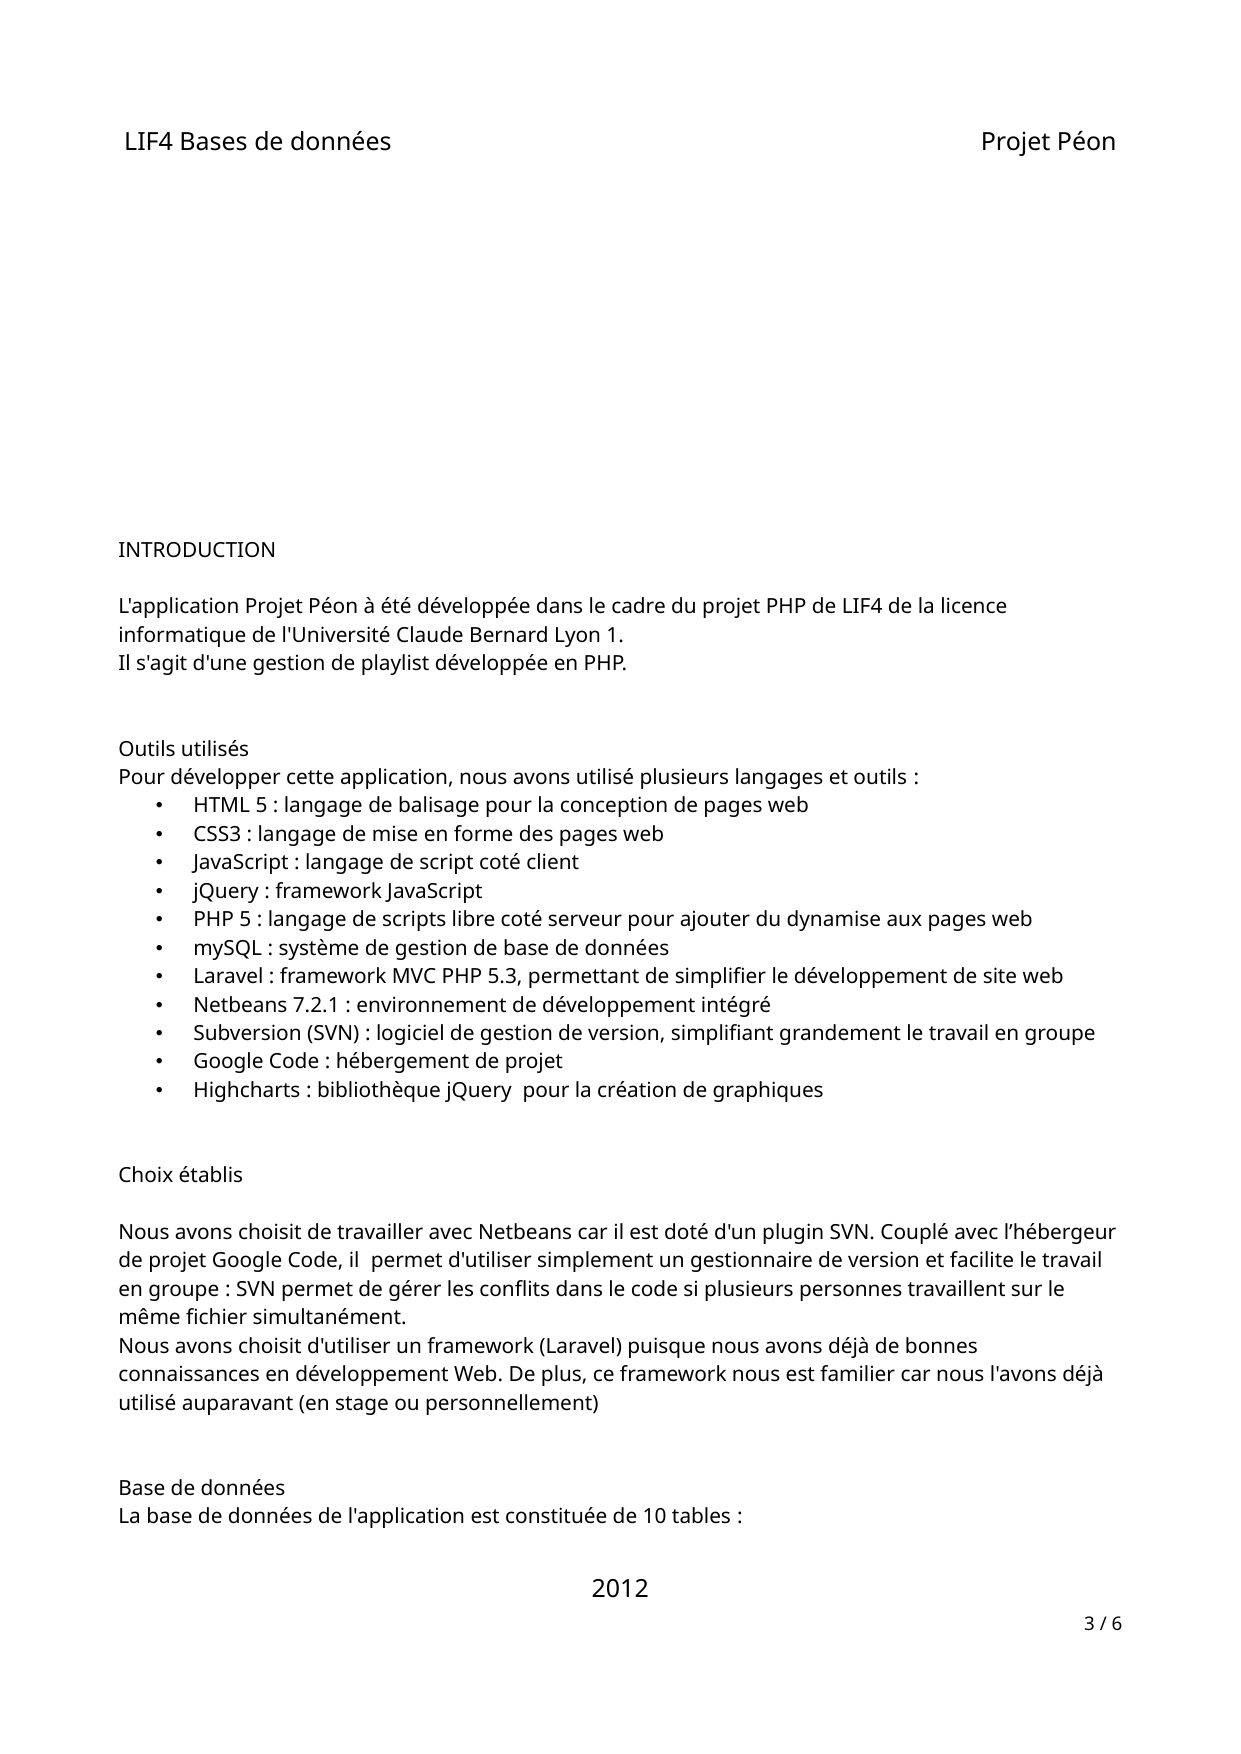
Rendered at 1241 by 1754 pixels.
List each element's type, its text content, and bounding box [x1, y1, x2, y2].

text Nous avons choisit d'utiliser un framework (Laravel) puisque nous avons déjà de bonnes connaissances en développement Web. De plus, ce framework nous est familier car nous l'avons déjà utilisé auparavant (en stage ou personnellement) [118, 1331, 1122, 1416]
list JavaScript : langage de script coté client [156, 847, 1122, 876]
text Pour développer cette application, nous avons utilisé plusieurs langages et outils : [118, 762, 1122, 791]
text La base de données de l'application est constituée de 10 tables : [118, 1502, 1122, 1530]
list Google Code : hébergement de projet [156, 1047, 1122, 1075]
text Base de données [118, 1473, 1122, 1502]
text Il s'agit d'une gestion de playlist développée en PHP. [118, 648, 1122, 677]
list Subversion (SVN) : logiciel de gestion de version, simplifiant grandement le travail en groupe [156, 1018, 1122, 1047]
list Laravel : framework MVC PHP 5.3, permettant de simplifier le développement de site web [156, 961, 1122, 990]
list jQuery : framework JavaScript [156, 876, 1122, 904]
list Netbeans 7.2.1 : environnement de développement intégré [156, 990, 1122, 1018]
text Nous avons choisit de travailler avec Netbeans car il est doté d'un plugin SVN. Couplé avec l’hébergeur de projet Google Code, il permet d'utiliser simplement un gestionnaire de version et facilite le travail en groupe : SVN permet de gérer les conflits dans le code si plusieurs personnes travaillent sur le même fichier simultanément. [118, 1217, 1122, 1331]
text Choix établis [118, 1160, 1122, 1189]
text INTRODUCTION [118, 535, 1122, 563]
list CSS3 : langage de mise en forme des pages web [156, 819, 1122, 847]
list mySQL : système de gestion de base de données [156, 933, 1122, 961]
text L'application Projet Péon à été développée dans le cadre du projet PHP de LIF4 de la licence informatique de l'Université Claude Bernard Lyon 1. [118, 592, 1122, 648]
text Outils utilisés [118, 734, 1122, 762]
list PHP 5 : langage de scripts libre coté serveur pour ajouter du dynamise aux pages web [156, 904, 1122, 933]
list HTML 5 : langage de balisage pour la conception de pages web [156, 791, 1122, 819]
list Highcharts : bibliothèque jQuery pour la création de graphiques [156, 1075, 1122, 1103]
